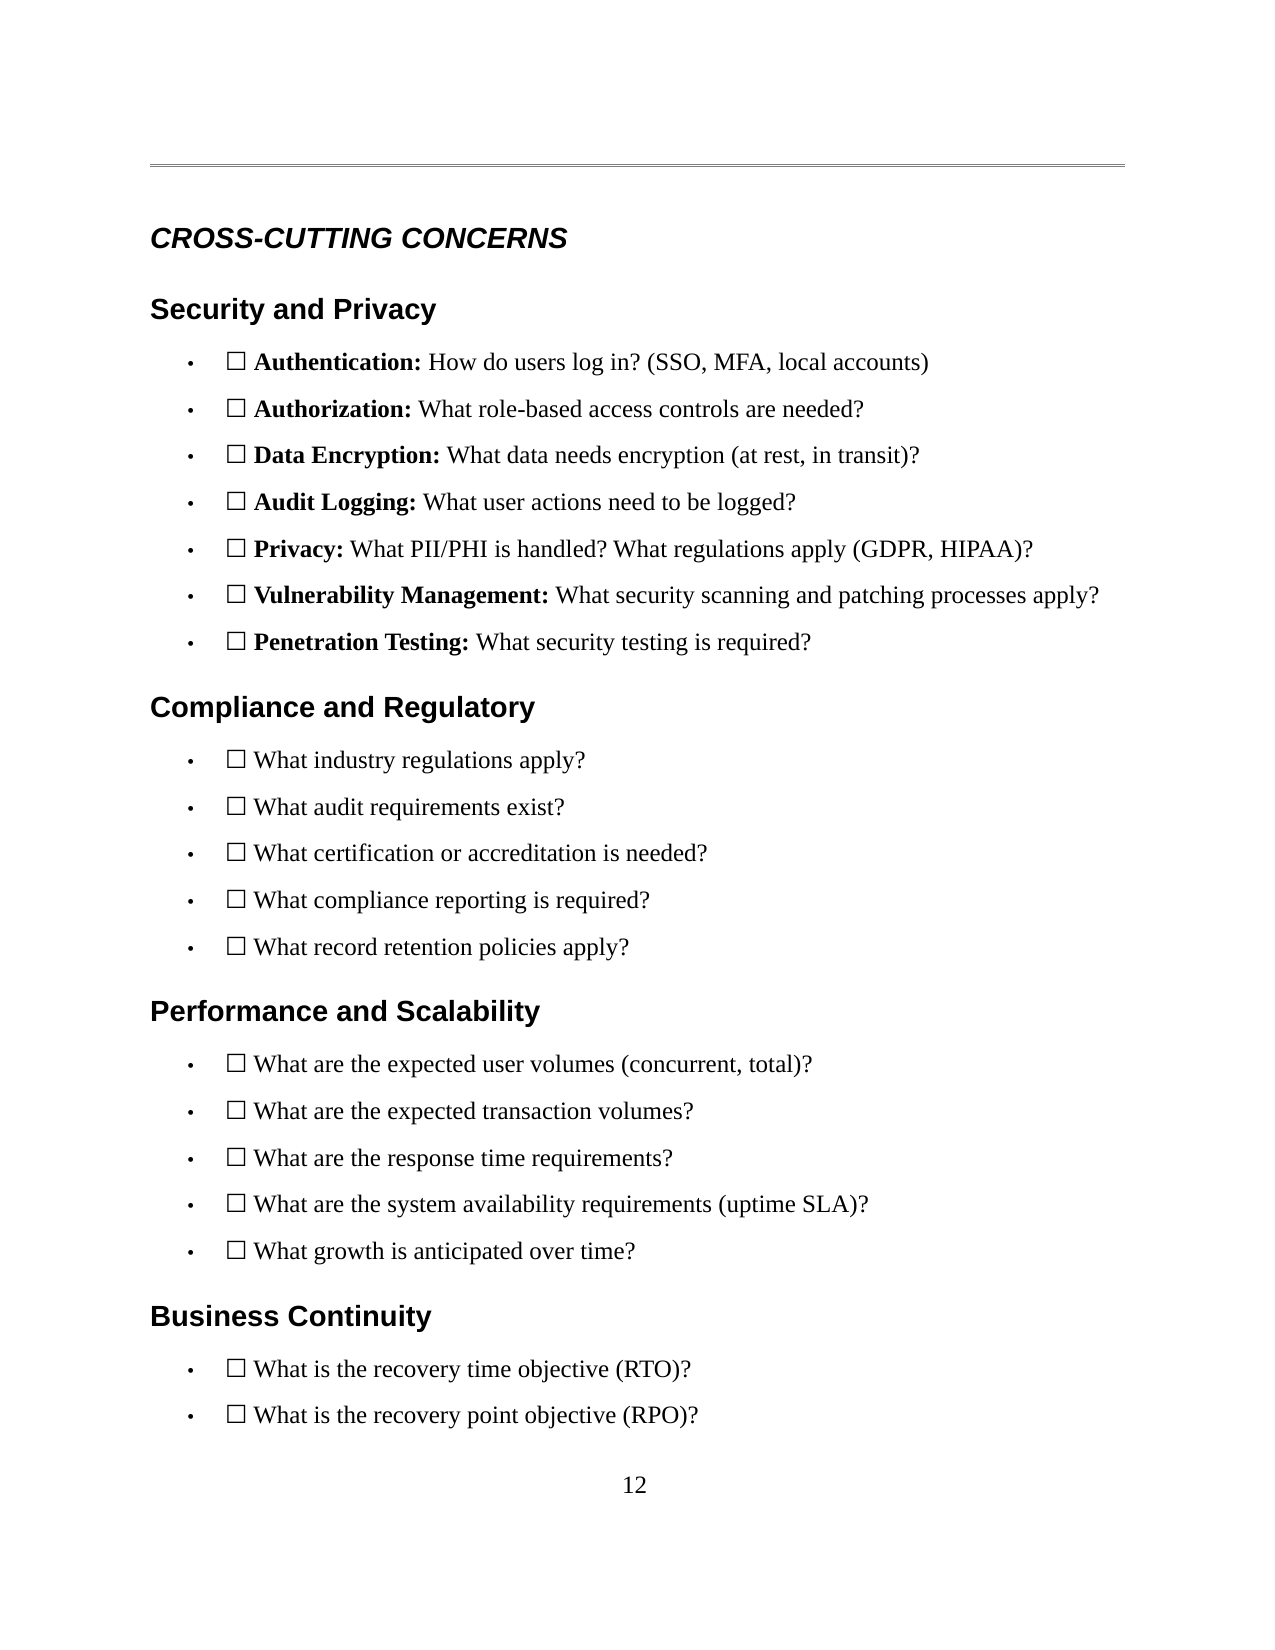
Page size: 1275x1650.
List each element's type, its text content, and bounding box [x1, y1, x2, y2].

subtitle Compliance and Regulatory [150, 690, 1125, 723]
subtitle CROSS-CUTTING CONCERNS [150, 221, 1125, 255]
list ☐ Audit Logging: What user actions need to be logged? [187, 487, 1125, 516]
list ☐ What are the expected transaction volumes? [187, 1096, 1125, 1125]
list ☐ What are the expected user volumes (concurrent, total)? [187, 1049, 1125, 1078]
subtitle Business Continuity [150, 1299, 1125, 1332]
list ☐ Vulnerability Management: What security scanning and patching processes apply? [187, 581, 1125, 609]
list ☐ What is the recovery point objective (RPO)? [187, 1400, 1125, 1429]
list ☐ What certification or accreditation is needed? [187, 838, 1125, 867]
list ☐ What compliance reporting is required? [187, 885, 1125, 914]
list ☐ What audit requirements exist? [187, 792, 1125, 820]
list ☐ Data Encryption: What data needs encryption (at rest, in transit)? [187, 441, 1125, 469]
subtitle Performance and Scalability [150, 994, 1125, 1028]
list ☐ What growth is anticipated over time? [187, 1236, 1125, 1265]
subtitle Security and Privacy [150, 292, 1125, 326]
list ☐ What are the system availability requirements (uptime SLA)? [187, 1189, 1125, 1218]
list ☐ What are the response time requirements? [187, 1143, 1125, 1171]
list ☐ Privacy: What PII/PHI is handled? What regulations apply (GDPR, HIPAA)? [187, 534, 1125, 563]
list ☐ Authentication: How do users log in? (SSO, MFA, local accounts) [187, 347, 1125, 376]
list ☐ What industry regulations apply? [187, 745, 1125, 774]
list ☐ Authorization: What role-based access controls are needed? [187, 394, 1125, 423]
list ☐ Penetration Testing: What security testing is required? [187, 627, 1125, 656]
list ☐ What record retention policies apply? [187, 932, 1125, 960]
list ☐ What is the recovery time objective (RTO)? [187, 1354, 1125, 1382]
